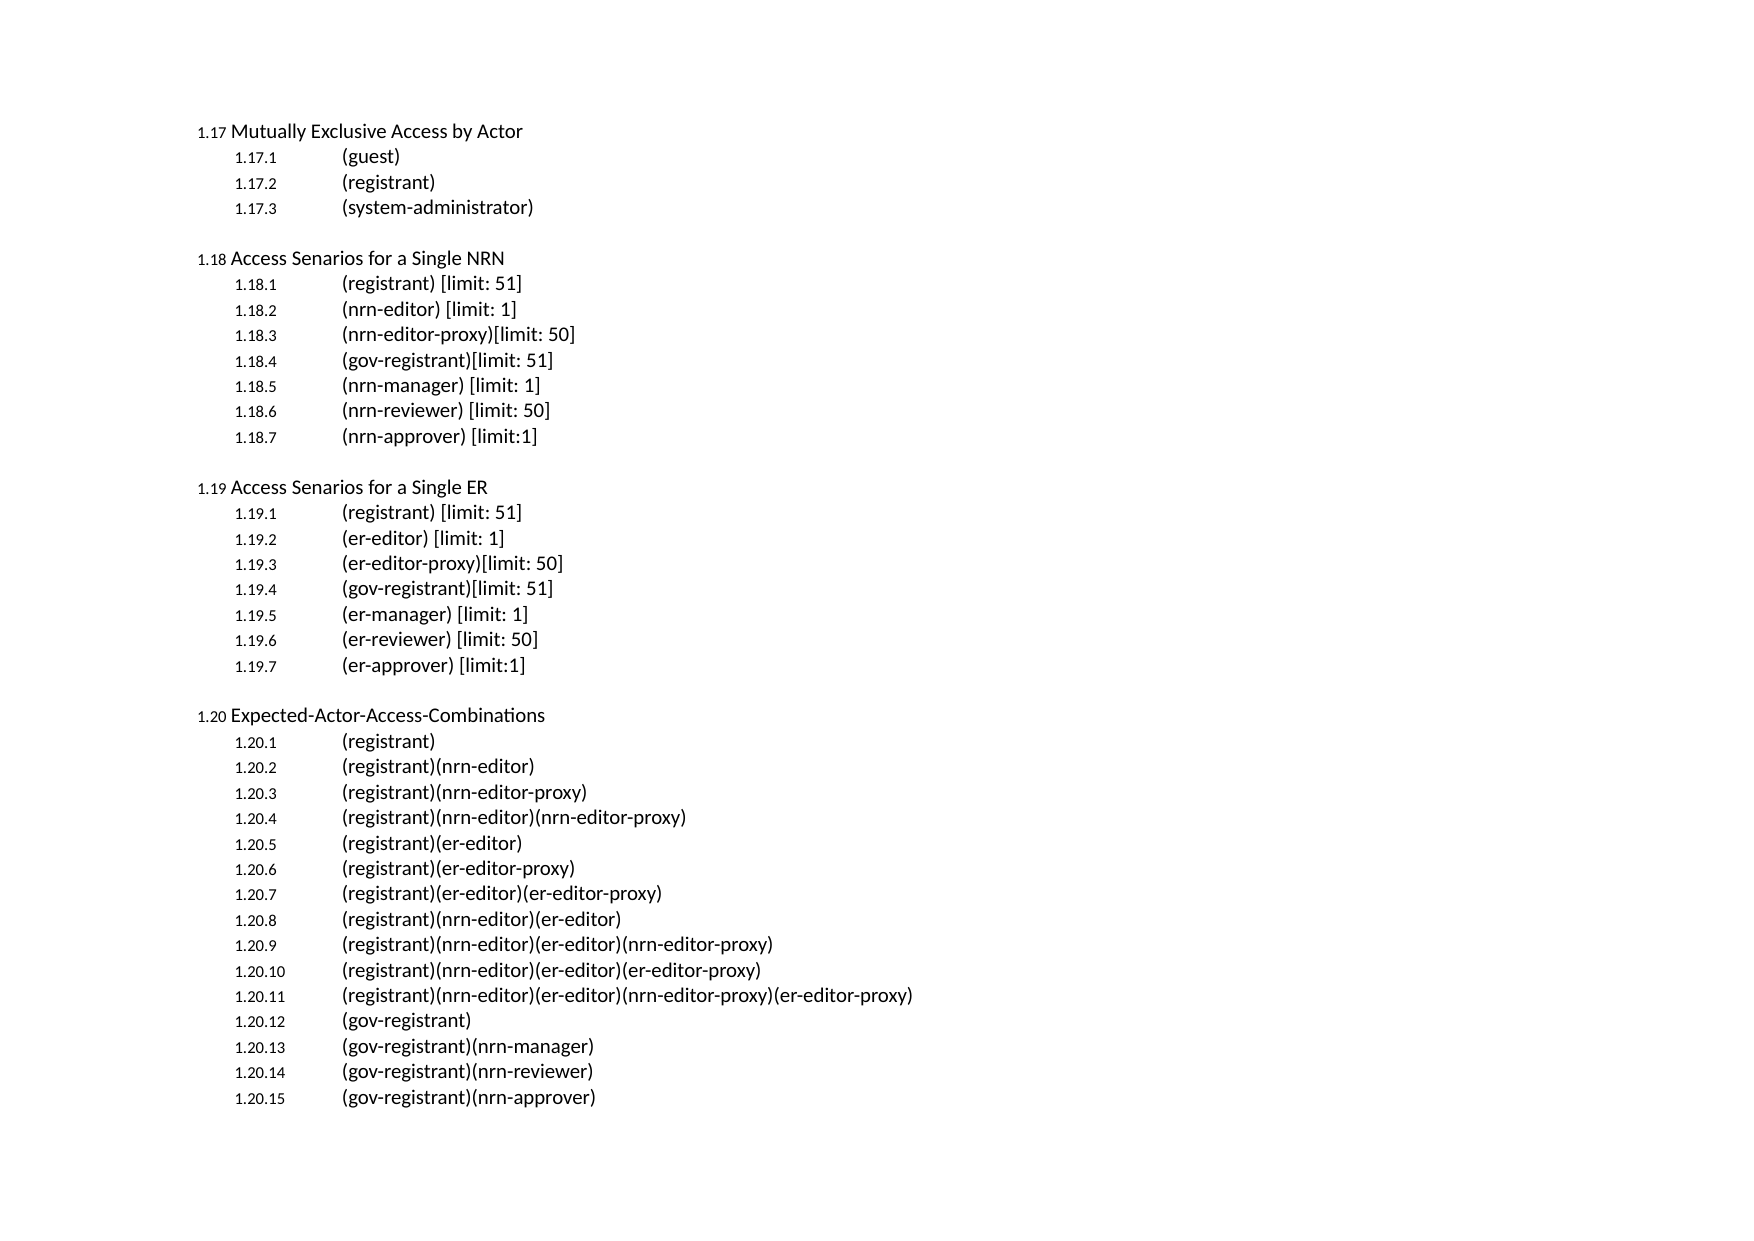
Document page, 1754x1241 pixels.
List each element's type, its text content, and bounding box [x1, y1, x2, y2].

list (nrn-manager) [limit: 1] [231, 372, 1636, 398]
list (er-reviewer) [limit: 50] [231, 626, 1636, 652]
list (registrant)(er-editor-proxy) [231, 855, 1636, 881]
list (er-approver) [limit:1] [231, 652, 1636, 677]
list (registrant)(nrn-editor)(nrn-editor-proxy) [231, 804, 1636, 830]
list (guest) [231, 143, 1636, 169]
list (nrn-approver) [limit:1] [231, 423, 1636, 448]
list (nrn-editor) [limit: 1] [231, 296, 1636, 321]
list Access Senarios for a Single NRN [193, 245, 1636, 271]
list (er-editor-proxy)[limit: 50] [231, 550, 1636, 576]
list (registrant)(nrn-editor-proxy) [231, 779, 1636, 804]
list (nrn-reviewer) [limit: 50] [231, 398, 1636, 423]
list (gov-registrant)(nrn-reviewer) [231, 1058, 1636, 1084]
list (gov-registrant)[limit: 51] [231, 576, 1636, 601]
list (system-administrator) [231, 194, 1636, 220]
list (registrant) [limit: 51] [231, 499, 1636, 525]
list Access Senarios for a Single ER [193, 474, 1636, 499]
list (gov-registrant)(nrn-manager) [231, 1033, 1636, 1058]
list (registrant)(nrn-editor)(er-editor)(nrn-editor-proxy) [231, 931, 1636, 957]
list (nrn-editor-proxy)[limit: 50] [231, 321, 1636, 347]
list (gov-registrant)[limit: 51] [231, 347, 1636, 372]
list (er-editor) [limit: 1] [231, 525, 1636, 550]
list (registrant)(nrn-editor)(er-editor)(er-editor-proxy) [231, 957, 1636, 982]
list (registrant) [231, 169, 1636, 194]
list (registrant) [limit: 51] [231, 271, 1636, 296]
list (registrant)(nrn-editor)(er-editor) [231, 906, 1636, 931]
list (registrant) [231, 728, 1636, 753]
list Mutually Exclusive Access by Actor [193, 118, 1636, 143]
list (er-manager) [limit: 1] [231, 601, 1636, 626]
list (gov-registrant) [231, 1008, 1636, 1033]
list (registrant)(er-editor)(er-editor-proxy) [231, 881, 1636, 906]
list (registrant)(nrn-editor)(er-editor)(nrn-editor-proxy)(er-editor-proxy) [231, 982, 1636, 1008]
list (gov-registrant)(nrn-approver) [231, 1084, 1636, 1109]
list (registrant)(er-editor) [231, 830, 1636, 855]
list (registrant)(nrn-editor) [231, 753, 1636, 779]
list Expected-Actor-Access-Combinations [193, 703, 1636, 728]
